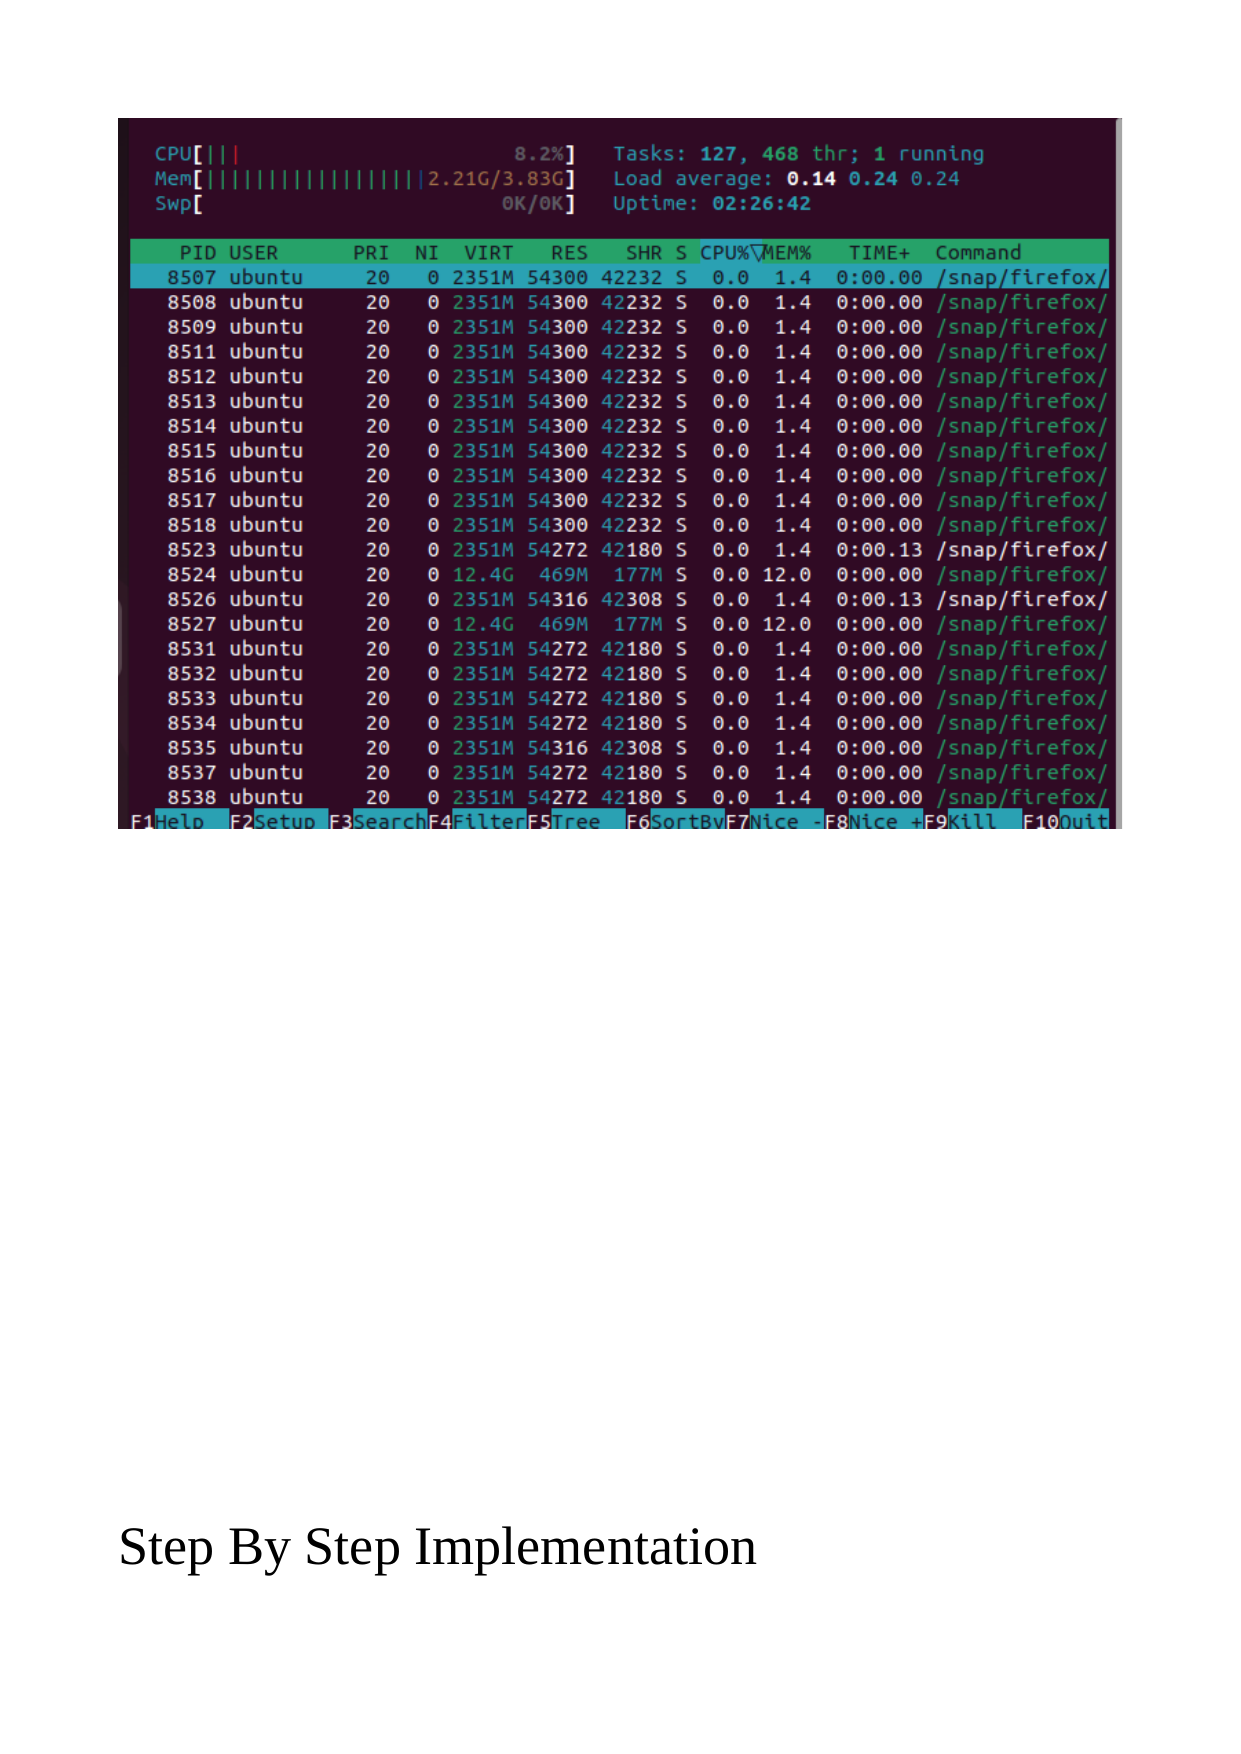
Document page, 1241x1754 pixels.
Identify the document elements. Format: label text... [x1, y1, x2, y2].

text Step By Step Implementation [118, 1514, 1122, 1577]
picture [118, 118, 1123, 829]
